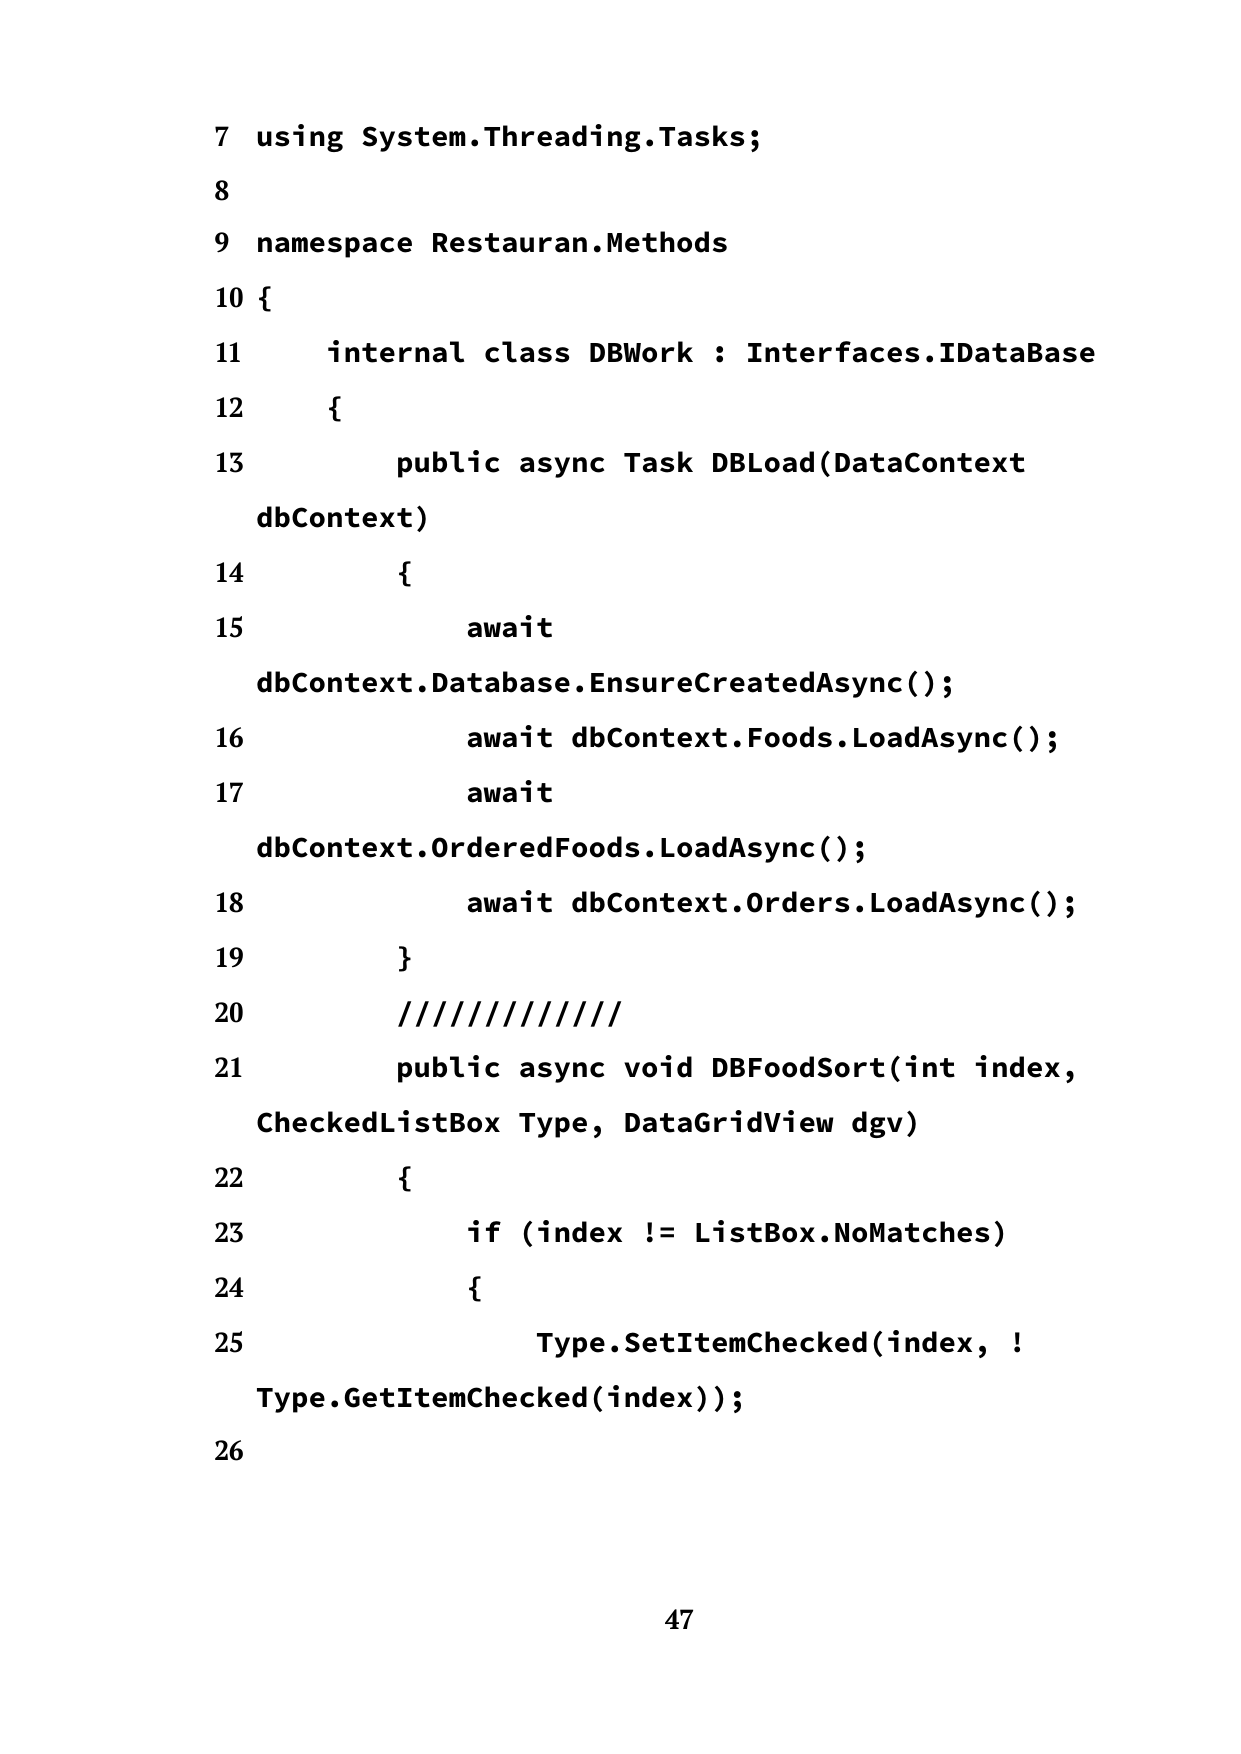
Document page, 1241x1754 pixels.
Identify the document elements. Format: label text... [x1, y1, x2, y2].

list { [214, 553, 1181, 590]
list { [214, 278, 1181, 315]
list Type.SetItemChecked(index, !Type.GetItemChecked(index)); [214, 1323, 1181, 1415]
list await dbContext.Database.EnsureCreatedAsync(); [214, 608, 1181, 700]
list { [214, 1268, 1181, 1305]
list { [214, 388, 1181, 425]
list ///////////// [214, 993, 1181, 1030]
list namespace Restauran.Methods [214, 223, 1181, 260]
list await dbContext.OrderedFoods.LoadAsync(); [214, 773, 1181, 865]
list using System.Threading.Tasks; [214, 118, 1181, 155]
list public async Task DBLoad(DataContext dbContext) [214, 443, 1181, 535]
list await dbContext.Orders.LoadAsync(); [214, 883, 1181, 920]
list await dbContext.Foods.LoadAsync(); [214, 718, 1181, 755]
list if (index != ListBox.NoMatches) [214, 1213, 1181, 1250]
list internal class DBWork : Interfaces.IDataBase [214, 333, 1181, 370]
list } [214, 938, 1181, 975]
list { [214, 1158, 1181, 1195]
list public async void DBFoodSort(int index, CheckedListBox Type, DataGridView dgv) [214, 1048, 1181, 1140]
